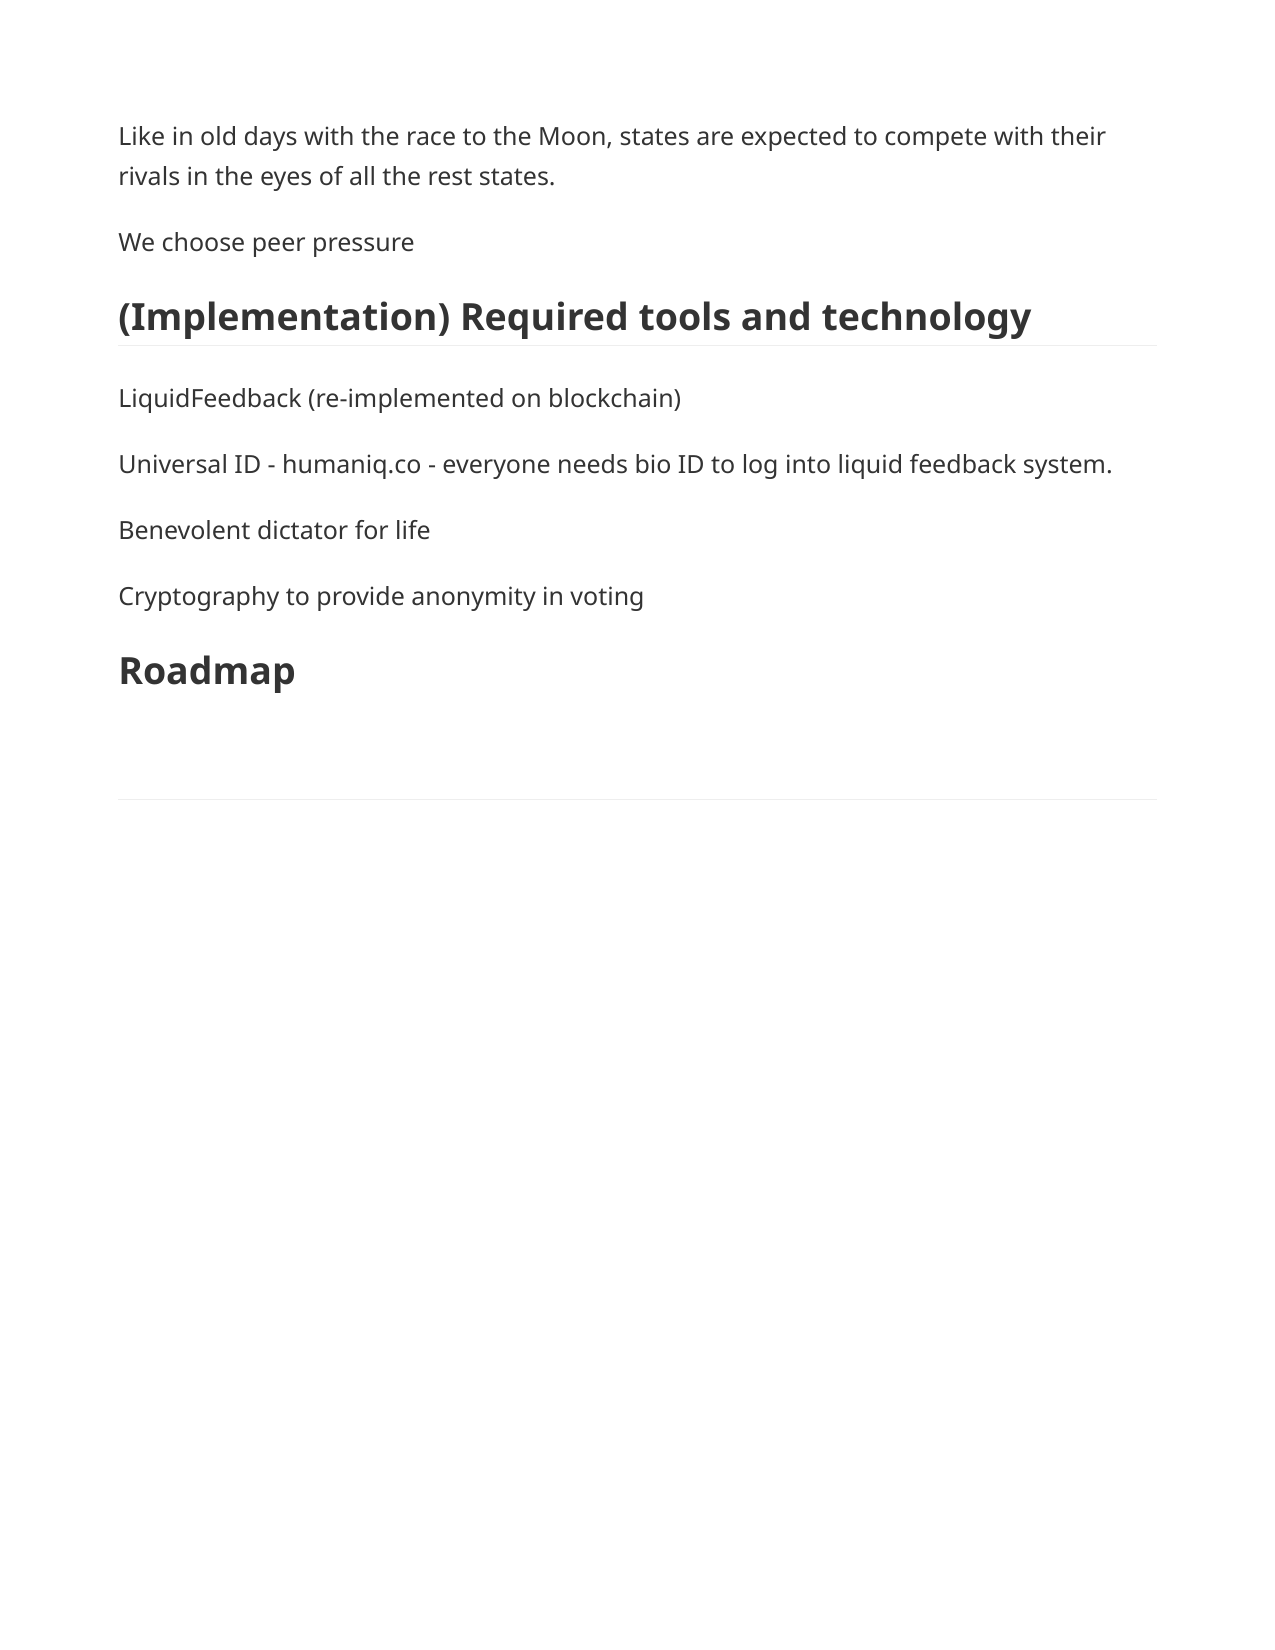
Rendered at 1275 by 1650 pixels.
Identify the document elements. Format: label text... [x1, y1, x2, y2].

subtitle (Implementation) Required tools and technology [118, 291, 1157, 345]
text Universal ID - humaniq.co - everyone needs bio ID to log into liquid feedback system. [118, 447, 1157, 481]
text Cryptography to provide anonymity in voting [118, 578, 1157, 612]
text Benevolent dictator for life [118, 512, 1157, 547]
text Like in old days with the race to the Moon, states are expected to compete with their rivals in the eyes of all the rest states. [118, 118, 1157, 193]
subtitle Roadmap [118, 644, 1157, 695]
text We choose peer pressure [118, 225, 1157, 259]
text LiquidFeedback (re-implemented on blockchain) [118, 381, 1157, 415]
